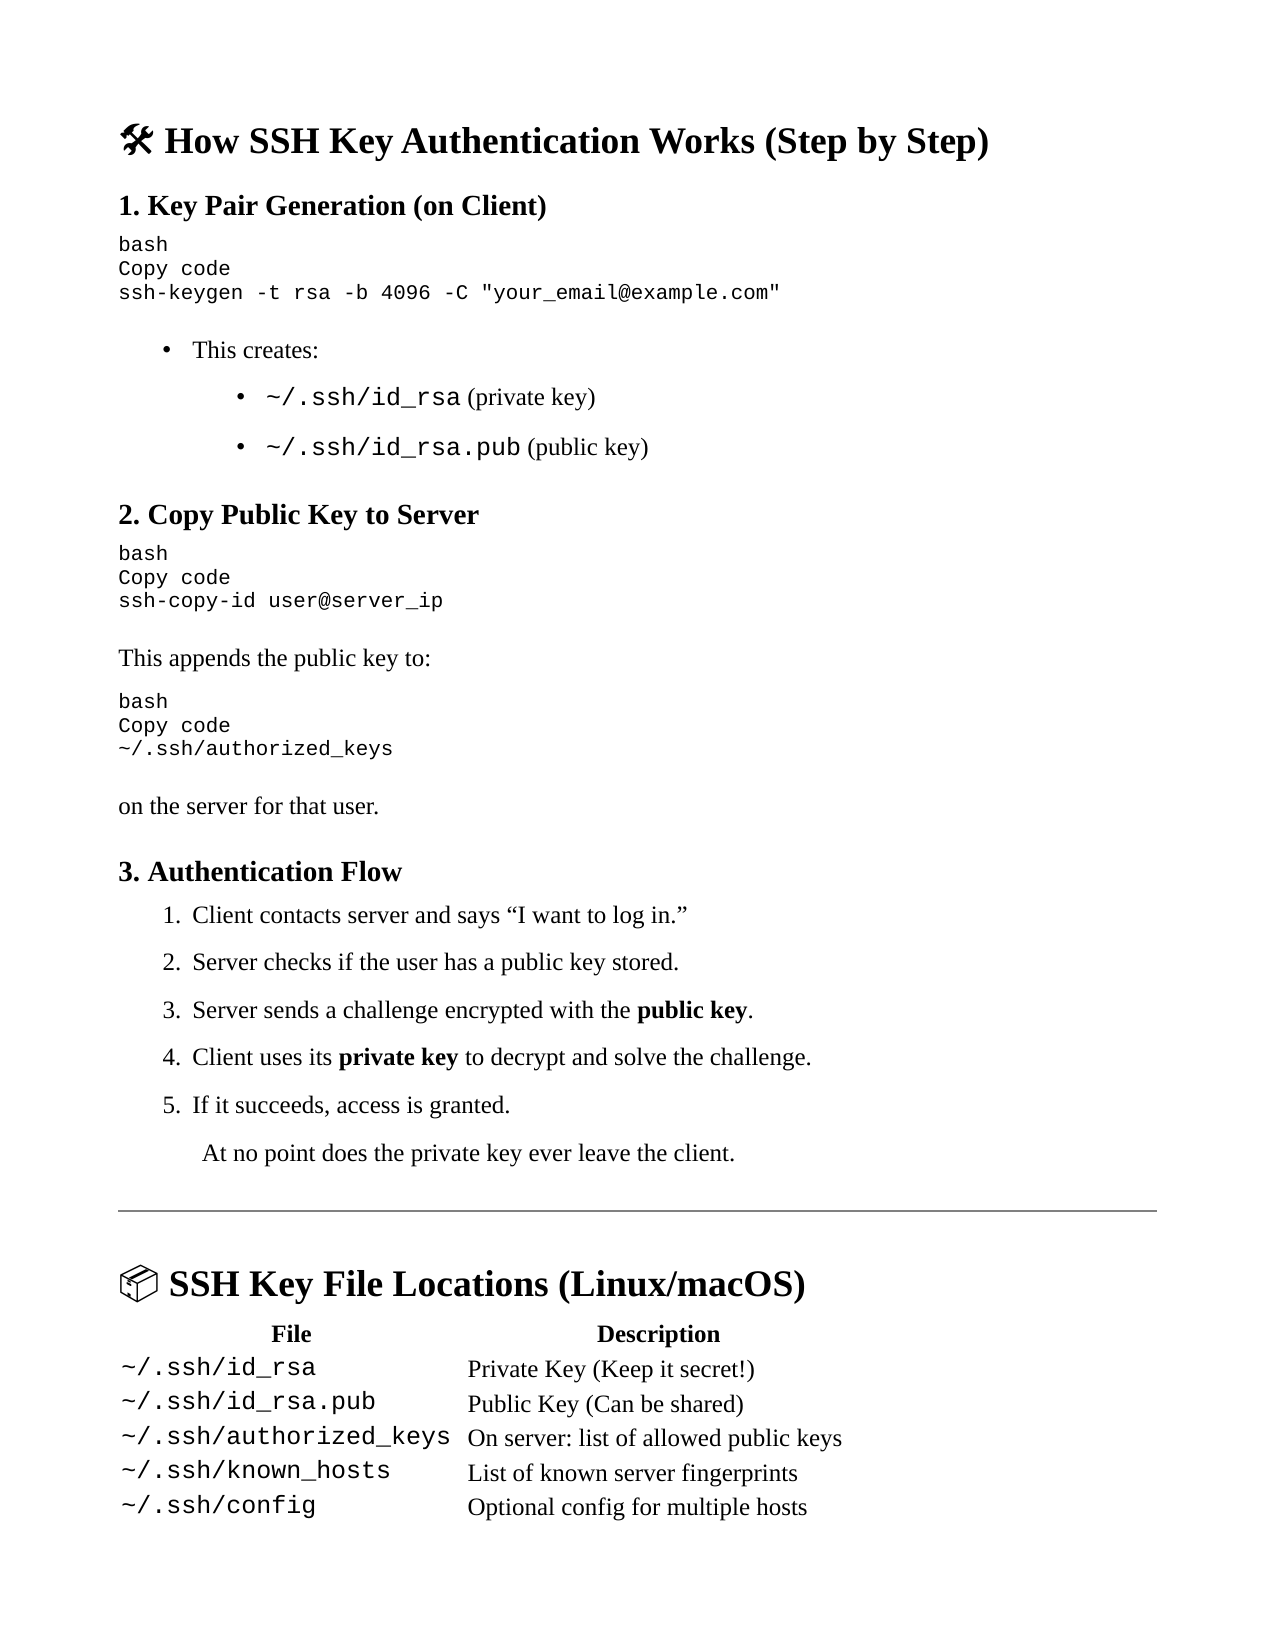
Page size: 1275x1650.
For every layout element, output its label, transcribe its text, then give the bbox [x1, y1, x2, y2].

text Copy code [118, 258, 1157, 282]
text ssh-copy-id user@server_ip [118, 590, 1157, 614]
text ✅ At no point does the private key ever leave the client. [177, 1138, 1098, 1166]
text This appends the public key to: [118, 643, 1157, 672]
text Copy code [118, 567, 1157, 590]
text bash [118, 234, 1157, 258]
subtitle 1. Key Pair Generation (on Client) [118, 188, 1157, 222]
table_header File [118, 1317, 464, 1351]
table_cell Optional config for multiple hosts [465, 1490, 853, 1524]
list Server sends a challenge encrypted with the public key. [162, 995, 1157, 1024]
table_cell ~/.ssh/id_rsa [118, 1351, 464, 1386]
table_cell Public Key (Can be shared) [465, 1386, 853, 1420]
subtitle 2. Copy Public Key to Server [118, 497, 1157, 531]
text bash [118, 691, 1157, 715]
text bash [118, 543, 1157, 567]
list Server checks if the user has a public key stored. [162, 947, 1157, 976]
text ssh-keygen -t rsa -b 4096 -C "your_email@example.com" [118, 282, 1157, 305]
text ~/.ssh/authorized_keys [118, 738, 1157, 762]
text on the server for that user. [118, 791, 1157, 820]
text Copy code [118, 715, 1157, 738]
table_header Description [465, 1317, 853, 1351]
subtitle 📦 SSH Key File Locations (Linux/macOS) [118, 1261, 1157, 1304]
subtitle 3. Authentication Flow [118, 854, 1157, 887]
table_cell ~/.ssh/config [118, 1490, 464, 1524]
table_cell ~/.ssh/authorized_keys [118, 1420, 464, 1455]
list If it succeeds, access is granted. [162, 1090, 1157, 1119]
table_cell List of known server fingerprints [465, 1455, 853, 1489]
list Client contacts server and says “I want to log in.” [162, 900, 1157, 928]
table_cell ~/.ssh/id_rsa.pub [118, 1386, 464, 1420]
list This creates: [162, 335, 1157, 363]
table_cell Private Key (Keep it secret!) [465, 1351, 853, 1386]
list Client uses its private key to decrypt and solve the challenge. [162, 1042, 1157, 1071]
list ~/.ssh/id_rsa (private key) [236, 382, 1157, 413]
list ~/.ssh/id_rsa.pub (public key) [236, 432, 1157, 463]
table_cell On server: list of allowed public keys [465, 1420, 853, 1455]
subtitle 🛠 How SSH Key Authentication Works (Step by Step) [118, 118, 1157, 161]
table_cell ~/.ssh/known_hosts [118, 1455, 464, 1489]
